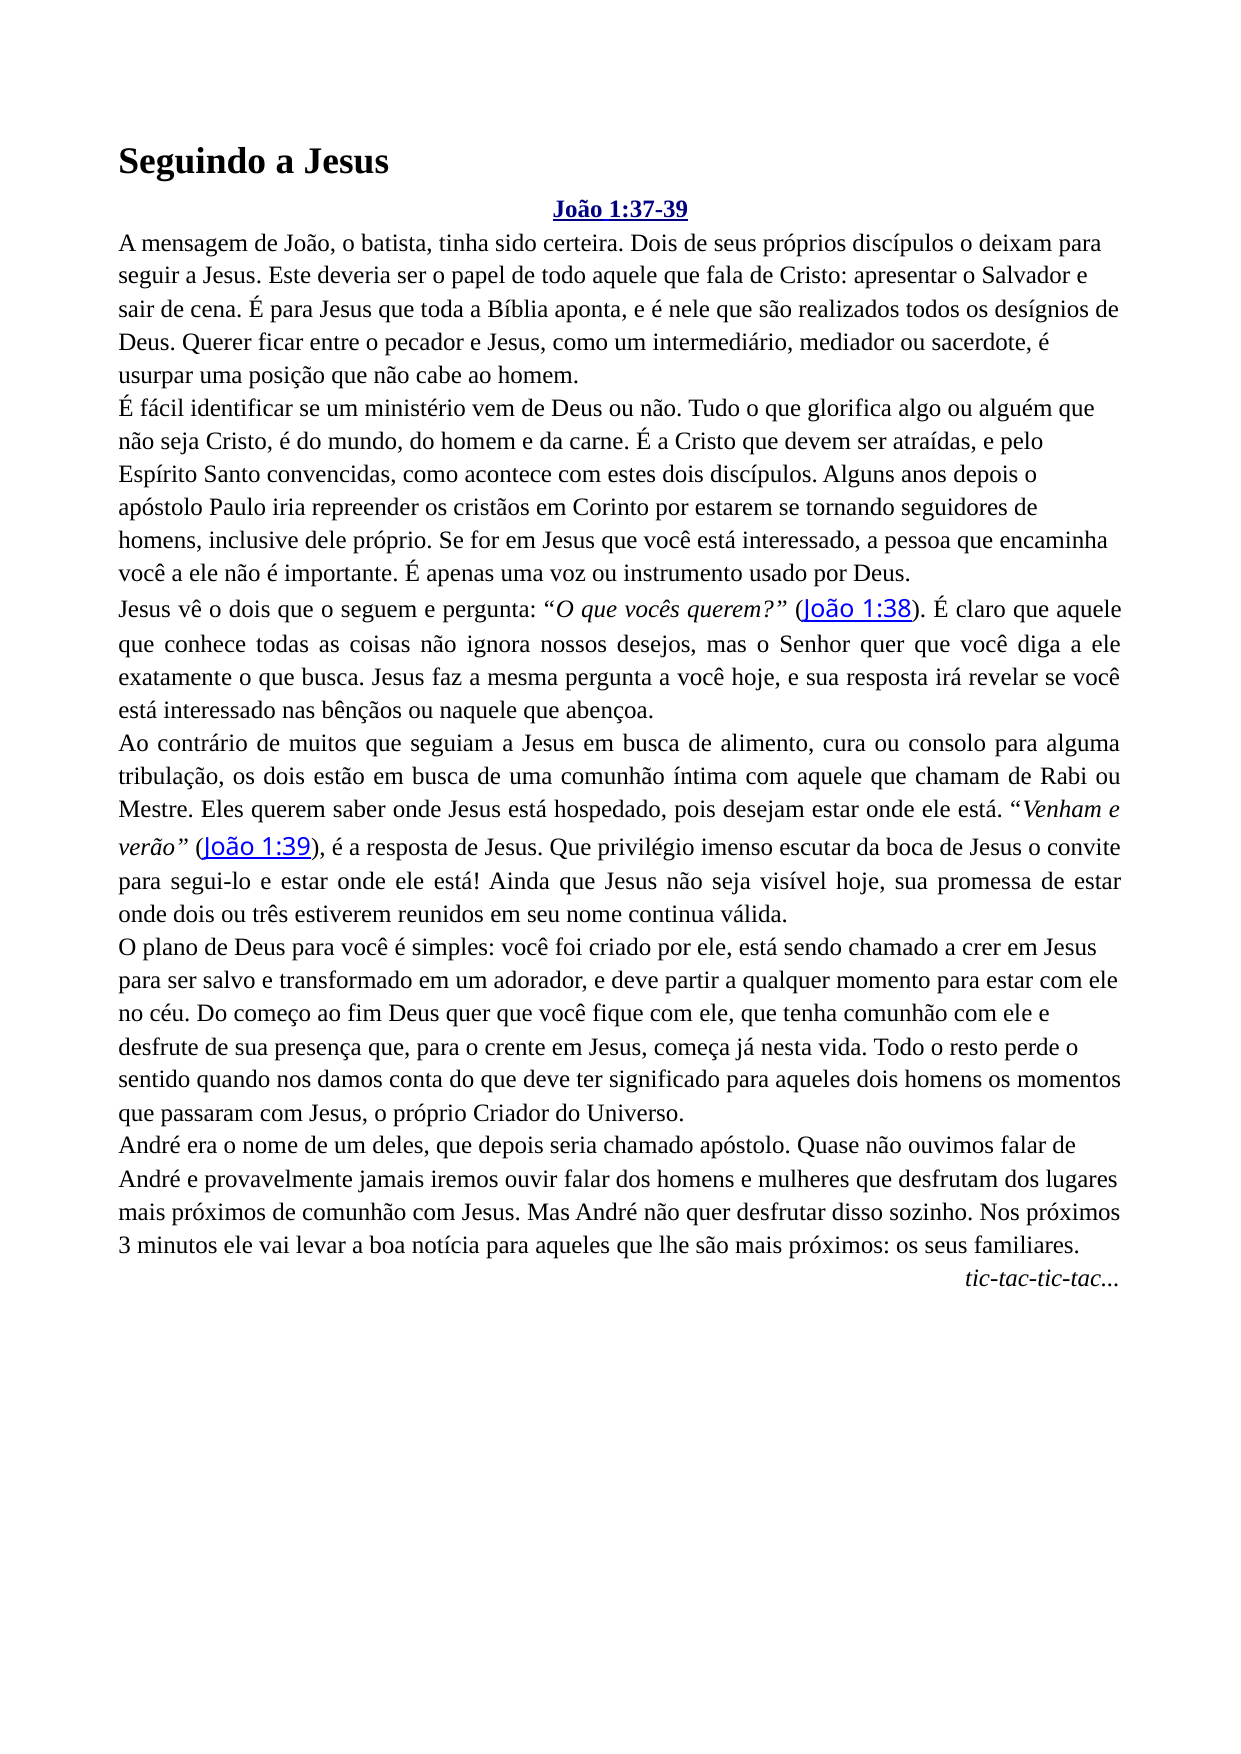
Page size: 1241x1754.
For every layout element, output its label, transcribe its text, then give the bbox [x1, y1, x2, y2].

text É fácil identificar se um ministério vem de Deus ou não. Tudo o que glorifica algo ou alguém que não seja Cristo, é do mundo, do homem e da carne. É a Cristo que devem ser atraídas, e pelo Espírito Santo convencidas, como acontece com estes dois discípulos. Alguns anos depois o apóstolo Paulo iria repreender os cristãos em Corinto por estarem se tornando seguidores de homens, inclusive dele próprio. Se for em Jesus que você está interessado, a pessoa que encaminha você a ele não é importante. É apenas uma voz ou instrumento usado por Deus. [118, 393, 1122, 587]
text André era o nome de um deles, que depois seria chamado apóstolo. Quase não ouvimos falar de André e provavelmente jamais iremos ouvir falar dos homens e mulheres que desfrutam dos lugares mais próximos de comunhão com Jesus. Mas André não quer desfrutar disso sozinho. Nos próximos 3 minutos ele vai levar a boa notícia para aqueles que lhe são mais próximos: os seus familiares. [118, 1131, 1122, 1258]
text O plano de Deus para você é simples: você foi criado por ele, está sendo chamado a crer em Jesus para ser salvo e transformado em um adorador, e deve partir a qualquer momento para estar com ele no céu. Do começo ao fim Deus quer que você fique com ele, que tenha comunhão com ele e desfrute de sua presença que, para o crente em Jesus, começa já nesta vida. Todo o resto perde o sentido quando nos damos conta do que deve ter significado para aqueles dois homens os momentos que passaram com Jesus, o próprio Criador do Universo. [118, 932, 1122, 1126]
text tic-tac-tic-tac... [118, 1263, 1122, 1291]
text Ao contrário de muitos que seguiam a Jesus em busca de alimento, cura ou consolo para alguma tribulação, os dois estão em busca de uma comunhão íntima com aquele que chamam de Rabi ou Mestre. Eles querem saber onde Jesus está hospedado, pois desejam estar onde ele está. “Venham e verão” (João 1:39), é a resposta de Jesus. Que privilégio imenso escutar da boca de Jesus o convite para segui-lo e estar onde ele está! Ainda que Jesus não seja visível hoje, sua promessa de estar onde dois ou três estiverem reunidos em seu nome continua válida. [118, 728, 1122, 928]
subtitle Seguindo a Jesus [118, 139, 1122, 182]
text João 1:37-39 [118, 194, 1122, 223]
text A mensagem de João, o batista, tinha sido certeira. Dois de seus próprios discípulos o deixam para seguir a Jesus. Este deveria ser o papel de todo aquele que fala de Cristo: apresentar o Salvador e sair de cena. É para Jesus que toda a Bíblia aponta, e é nele que são realizados todos os desígnios de Deus. Querer ficar entre o pecador e Jesus, como um intermediário, mediador ou sacerdote, é usurpar uma posição que não cabe ao homem. [118, 228, 1122, 388]
text Jesus vê o dois que o seguem e pergunta: “O que vocês querem?” (João 1:38). É claro que aquele que conhece todas as coisas não ignora nossos desejos, mas o Senhor quer que você diga a ele exatamente o que busca. Jesus faz a mesma pergunta a você hoje, e sua resposta irá revelar se você está interessado nas bênçãos ou naquele que abençoa. [118, 591, 1122, 724]
